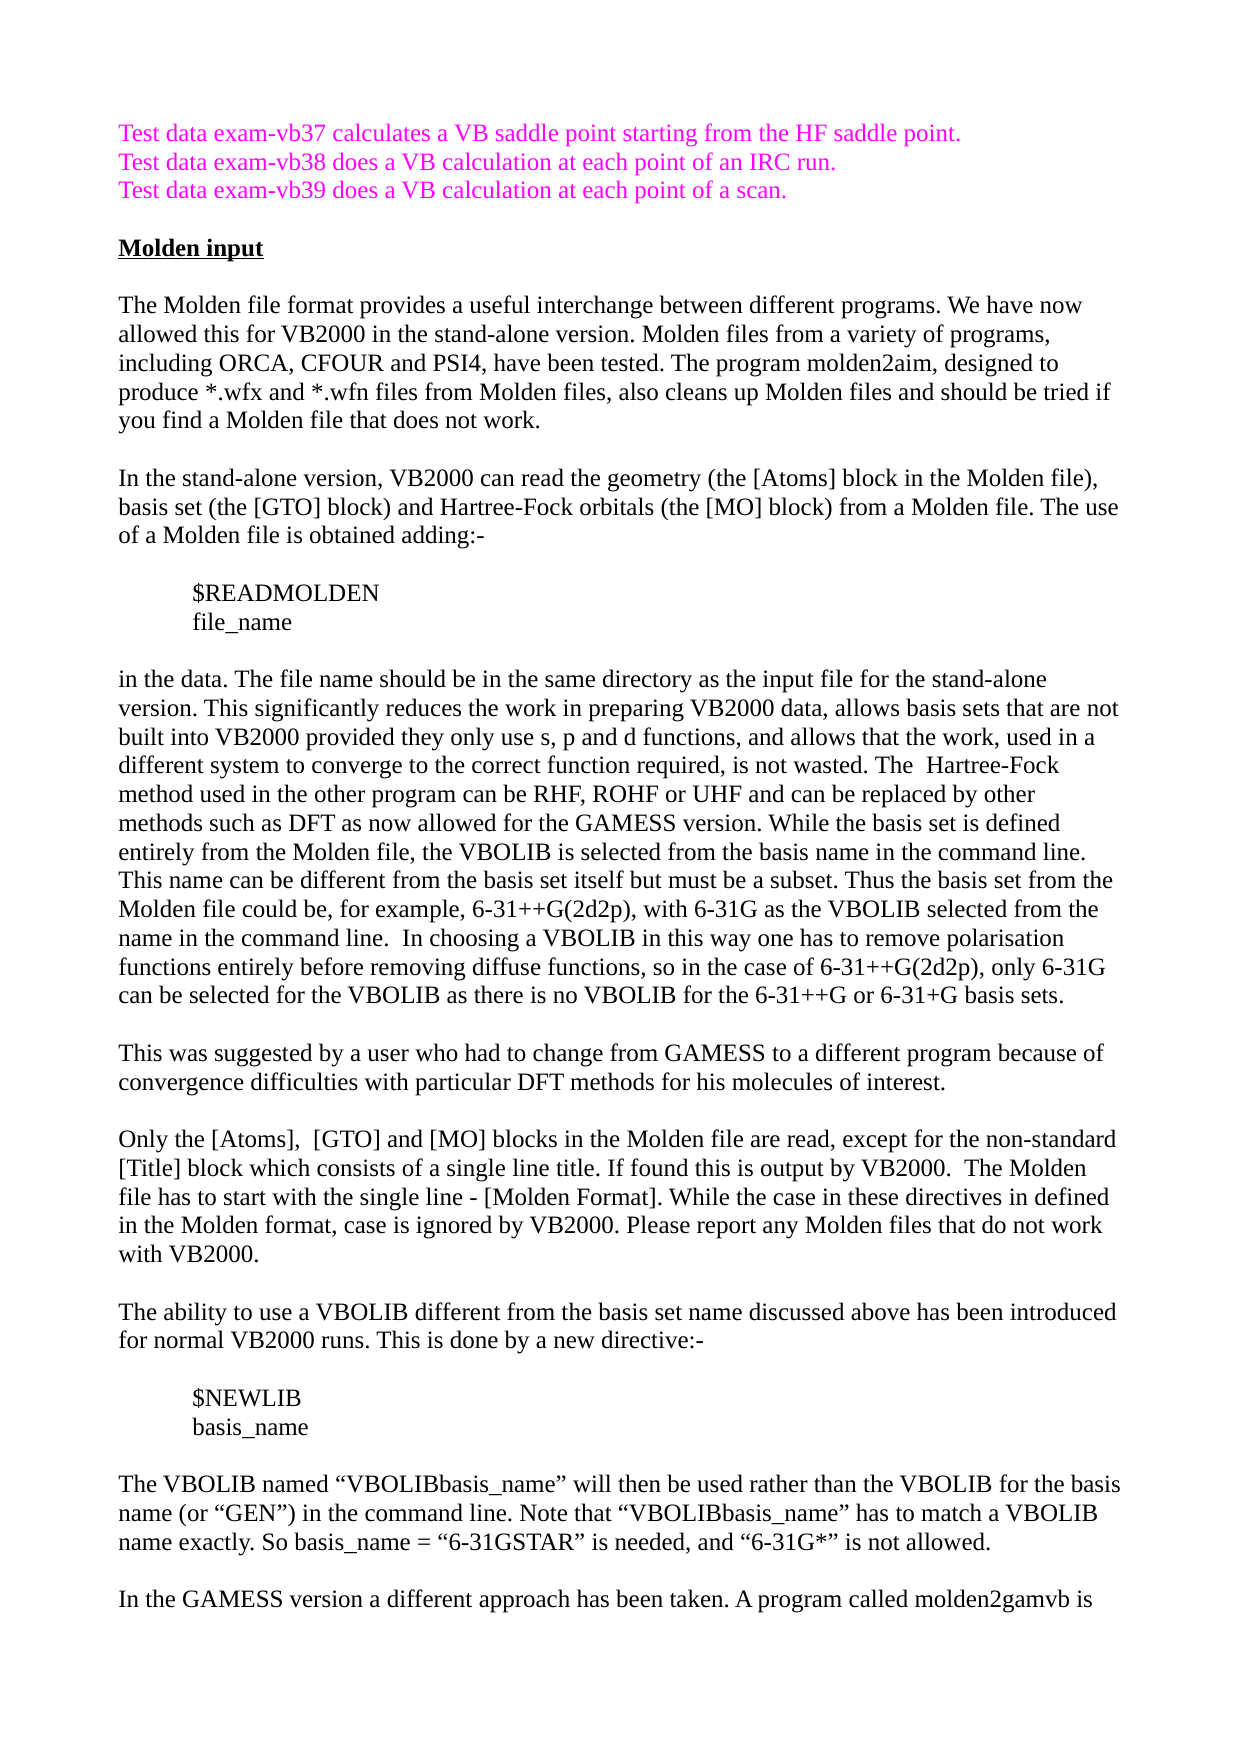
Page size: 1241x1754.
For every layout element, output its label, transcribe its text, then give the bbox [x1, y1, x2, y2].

text The VBOLIB named “VBOLIBbasis_name” will then be used rather than the VBOLIB for the basis name (or “GEN”) in the command line. Note that “VBOLIBbasis_name” has to match a VBOLIB name exactly. So basis_name = “6-31GSTAR” is needed, and “6-31G*” is not allowed. [118, 1469, 1122, 1556]
text In the stand-alone version, VB2000 can read the geometry (the [Atoms] block in the Molden file), basis set (the [GTO] block) and Hartree-Fock orbitals (the [MO] block) from a Molden file. The use of a Molden file is obtained adding:- [118, 463, 1122, 549]
text In the GAMESS version a different approach has been taken. A program called molden2gamvb is [118, 1584, 1122, 1613]
text Test data exam-vb38 does a VB calculation at each point of an IRC run. [118, 147, 1122, 176]
text Only the [Atoms], [GTO] and [MO] blocks in the Molden file are read, except for the non-standard [Title] block which consists of a single line title. If found this is output by VB2000. The Molden file has to start with the single line - [Molden Format]. While the case in these directives in defined in the Molden format, case is ignored by VB2000. Please report any Molden files that do not work with VB2000. [118, 1124, 1122, 1268]
text This was suggested by a user who had to change from GAMESS to a different program because of convergence difficulties with particular DFT methods for his molecules of interest. [118, 1038, 1122, 1096]
text $NEWLIB [118, 1383, 1122, 1412]
text file_name [118, 607, 1122, 636]
text basis_name [118, 1412, 1122, 1441]
text The ability to use a VBOLIB different from the basis set name discussed above has been introduced for normal VB2000 runs. This is done by a new directive:- [118, 1297, 1122, 1354]
text Test data exam-vb39 does a VB calculation at each point of a scan. [118, 176, 1122, 204]
text $READMOLDEN [118, 578, 1122, 607]
text in the data. The file name should be in the same directory as the input file for the stand-alone version. This significantly reduces the work in preparing VB2000 data, allows basis sets that are not built into VB2000 provided they only use s, p and d functions, and allows that the work, used in a different system to converge to the correct function required, is not wasted. The Hartree-Fock method used in the other program can be RHF, ROHF or UHF and can be replaced by other methods such as DFT as now allowed for the GAMESS version. While the basis set is defined entirely from the Molden file, the VBOLIB is selected from the basis name in the command line. This name can be different from the basis set itself but must be a subset. Thus the basis set from the Molden file could be, for example, 6-31++G(2d2p), with 6-31G as the VBOLIB selected from the name in the command line. In choosing a VBOLIB in this way one has to remove polarisation functions entirely before removing diffuse functions, so in the case of 6-31++G(2d2p), only 6-31G can be selected for the VBOLIB as there is no VBOLIB for the 6-31++G or 6-31+G basis sets. [118, 664, 1122, 1009]
text Test data exam-vb37 calculates a VB saddle point starting from the HF saddle point. [118, 118, 1122, 147]
text The Molden file format provides a useful interchange between different programs. We have now allowed this for VB2000 in the stand-alone version. Molden files from a variety of programs, including ORCA, CFOUR and PSI4, have been tested. The program molden2aim, designed to produce *.wfx and *.wfn files from Molden files, also cleans up Molden files and should be tried if you find a Molden file that does not work. [118, 291, 1122, 434]
text Molden input [118, 233, 1122, 262]
